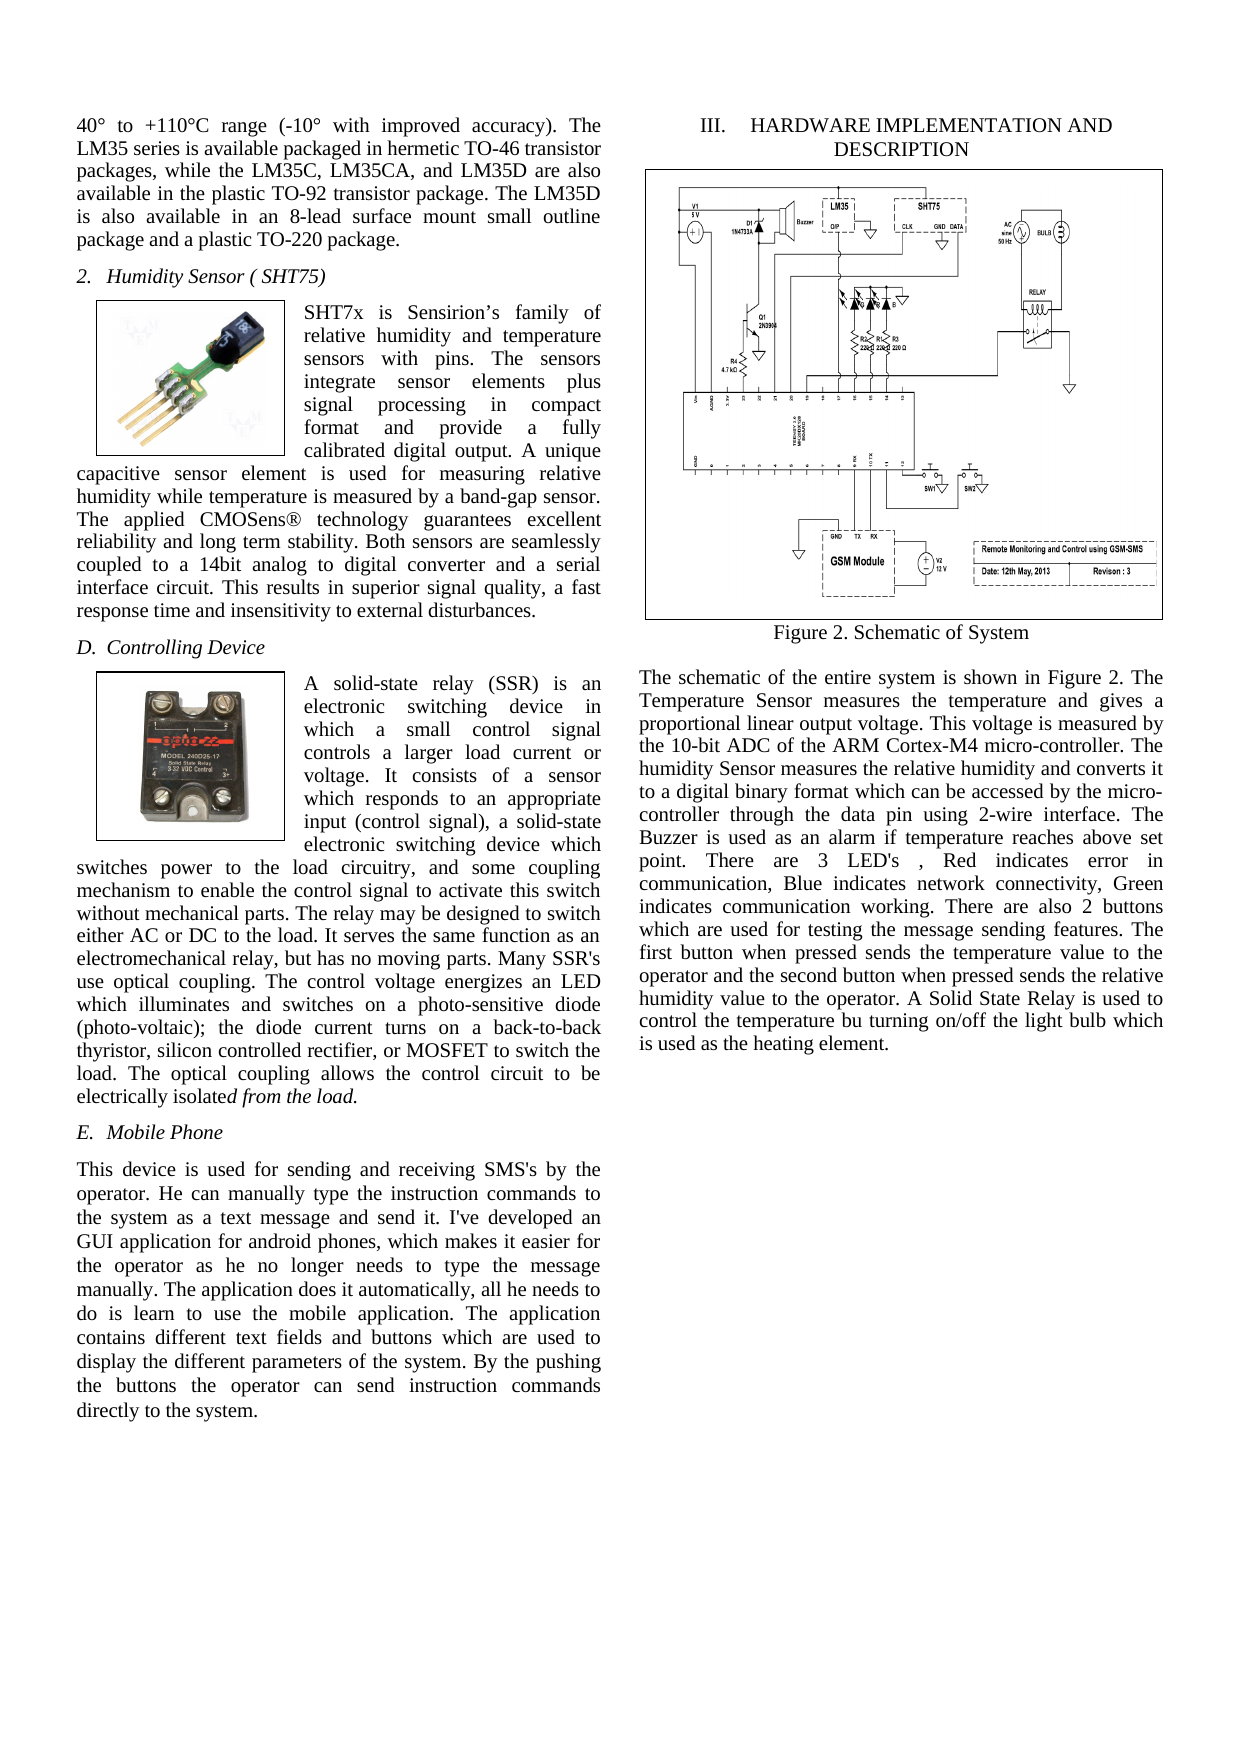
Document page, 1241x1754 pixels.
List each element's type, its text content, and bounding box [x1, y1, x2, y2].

text E. Mobile Phone [76, 1120, 601, 1144]
text 2. Humidity Sensor ( SHT75) [76, 264, 601, 288]
picture [113, 311, 268, 447]
picture [137, 685, 251, 825]
text SHT7x is Sensirion’s family of relative humidity and temperature sensors with pins. The sensors integrate sensor elements plus signal processing in compact format and provide a fully calibrated digital output. A unique capacitive sensor element is used for measuring relative humidity while temperature is measured by a band-gap sensor. The applied CMOSens® technology guarantees excellent reliability and long term stability. Both sensors are seamlessly coupled to a 14bit analog to digital converter and a serial interface circuit. This results in superior signal quality, a fast response time and insensitivity to external disturbances. [76, 300, 601, 622]
text -40° to +110°C range (-10° with improved accuracy). The LM35 series is available packaged in hermetic TO-46 transistor packages, while the LM35C, LM35CA, and LM35D are also available in the plastic TO-92 transistor package. The LM35D is also available in an 8-lead surface mount small outline package and a plastic TO-220 package. [76, 112, 601, 251]
text D. Controlling Device [76, 635, 601, 659]
picture [678, 186, 1157, 597]
list Figure 2. Schematic of System [639, 177, 1164, 644]
text This device is used for sending and receiving SMS's by the operator. He can manually type the instruction commands to the system as a text message and send it. I've developed an GUI application for android phones, which makes it easier for the operator as he no longer needs to type the message manually. The application does it automatically, all he needs to do is learn to use the mobile application. The application contains different text fields and buttons which are used to display the different parameters of the system. By the pushing the buttons the operator can send instruction commands directly to the system. [76, 1157, 601, 1422]
text The schematic of the entire system is shown in Figure 2. The Temperature Sensor measures the temperature and gives a proportional linear output voltage. This voltage is measured by the 10-bit ADC of the ARM Cortex-M4 micro-controller. The humidity Sensor measures the relative humidity and converts it to a digital binary format which can be accessed by the micro-controller through the data pin using 2-wire interface. The Buzzer is used as an alarm if temperature reaches above set point. There are 3 LED's , Red indicates error in communication, Blue indicates network connectivity, Green indicates communication working. There are also 2 buttons which are used for testing the message sending features. The first button when pressed sends the temperature value to the operator and the second button when pressed sends the relative humidity value to the operator. A Solid State Relay is used to control the temperature bu turning on/off the light bulb which is used as the heating element. [639, 664, 1164, 1055]
subtitle HARDWARE IMPLEMENTATION AND DESCRIPTION [639, 112, 1164, 161]
text A solid-state relay (SSR) is an electronic switching device in which a small control signal controls a larger load current or voltage. It consists of a sensor which responds to an appropriate input (control signal), a solid-state electronic switching device which switches power to the load circuitry, and some coupling mechanism to enable the control signal to activate this switch without mechanical parts. The relay may be designed to switch either AC or DC to the load. It serves the same function as an electromechanical relay, but has no moving parts. Many SSR's use optical coupling. The control voltage energizes an LED which illuminates and switches on a photo-sensitive diode (photo-voltaic); the diode current turns on a back-to-back thyristor, silicon controlled rectifier, or MOSFET to switch the load. The optical coupling allows the control circuit to be electrically isolated from the load. [76, 671, 601, 1108]
